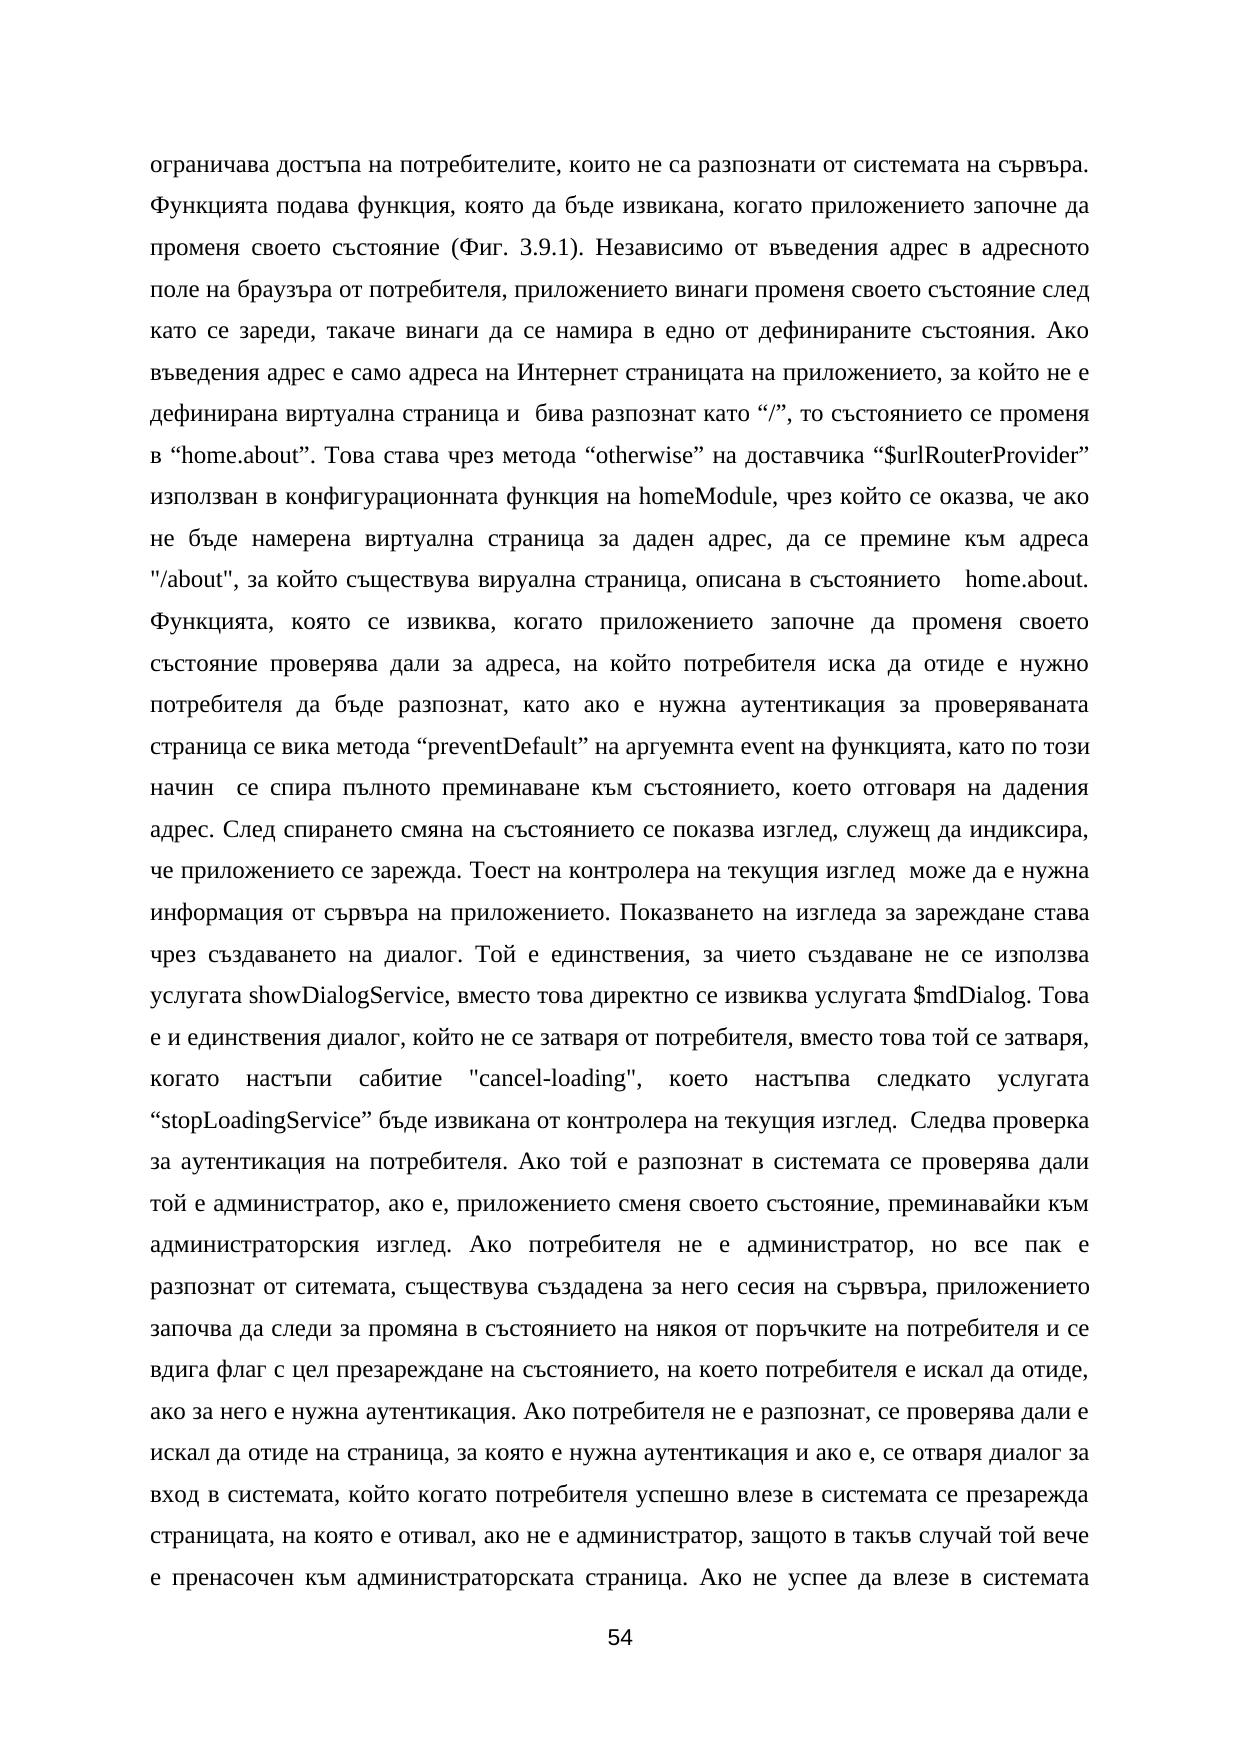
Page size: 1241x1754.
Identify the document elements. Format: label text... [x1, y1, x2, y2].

text ограничава достъпа на потребителите, които не са разпознати от системата на сървъра. Функцията подава функция, която да бъде извикана, когато приложението започне да променя своето състояние (Фиг. 3.9.1). Независимо от въведения адрес в адресното поле на браузъра от потребителя, приложението винаги променя своето състояние след като се зареди, такаче винаги да се намира в едно от дефинираните състояния. Ако въведения адрес е само адреса на Интернет страницата на приложението, за който не е дефинирана виртуална страница и бива разпознaт като “/”, то състоянието се променя в “home.about”. Това става чрез метода “otherwise” на доставчика “$urlRouterProvider” използван в конфигурационната функция на homeModule, чрез който се оказва, че ако не бъде намерена виртуална страница за даден адрес, да се премине към адреса "/about", за който съществува вируална страница, описана в състоянието home.about. Функцията, която се извиква, когато приложението започне да променя своето състояние проверява дали за адреса, на който потребителя иска да отиде е нужно потребителя да бъде разпознат, като ако е нужна аутентикация за проверяваната страница се вика метода “preventDefault” на аргуемнта event на функцията, като по този начин се спира пълното преминаване към състоянието, което отговаря на дадения адрес. След спирането смяна на състоянието се показва изглед, служещ да индиксира, че приложението се зарежда. Тоест на контролера на текущия изглед може да е нужна информация от сървъра на приложението. Показването на изгледа за зареждане става чрез създаването на диалог. Той е единствения, за чието създаване не се използва услугата showDialogService, вместо това директно се извиква услугата $mdDialog. Това е и единствения диалог, който не се затваря от потребителя, вместо това той се затваря, когато настъпи сабитие "cancel-loading", което настъпва следкато услугата “stopLoadingService” бъде извикана от контролера на текущия изглед. Следва проверка за аутентикация на потребителя. Ако той е разпознат в системата се проверява дали той е администратор, ако е, приложението сменя своето състояние, преминавайки към администраторския изглед. Ако потребителя не е администратор, но все пак е разпознат от ситемата, съществува създадена за него сесия на сървъра, приложението започва да следи за промяна в състоянието на някоя от поръчките на потребителя и се вдига флаг с цел презареждане на състоянието, на което потребителя е искал да отиде, ако за него е нужна аутентикация. Ако потребителя не е разпознат, се проверява дали е искал да отиде на страница, за която е нужна аутентикация и ако е, се отваря диалог за вход в системата, който когато потребителя успешно влезе в системата се презарежда страницата, на която е отивал, ако не е администратор, защото в такъв случай той вече е пренасочен към администраторската страница. Ако не успее да влезе в системата [150, 150, 1091, 1591]
